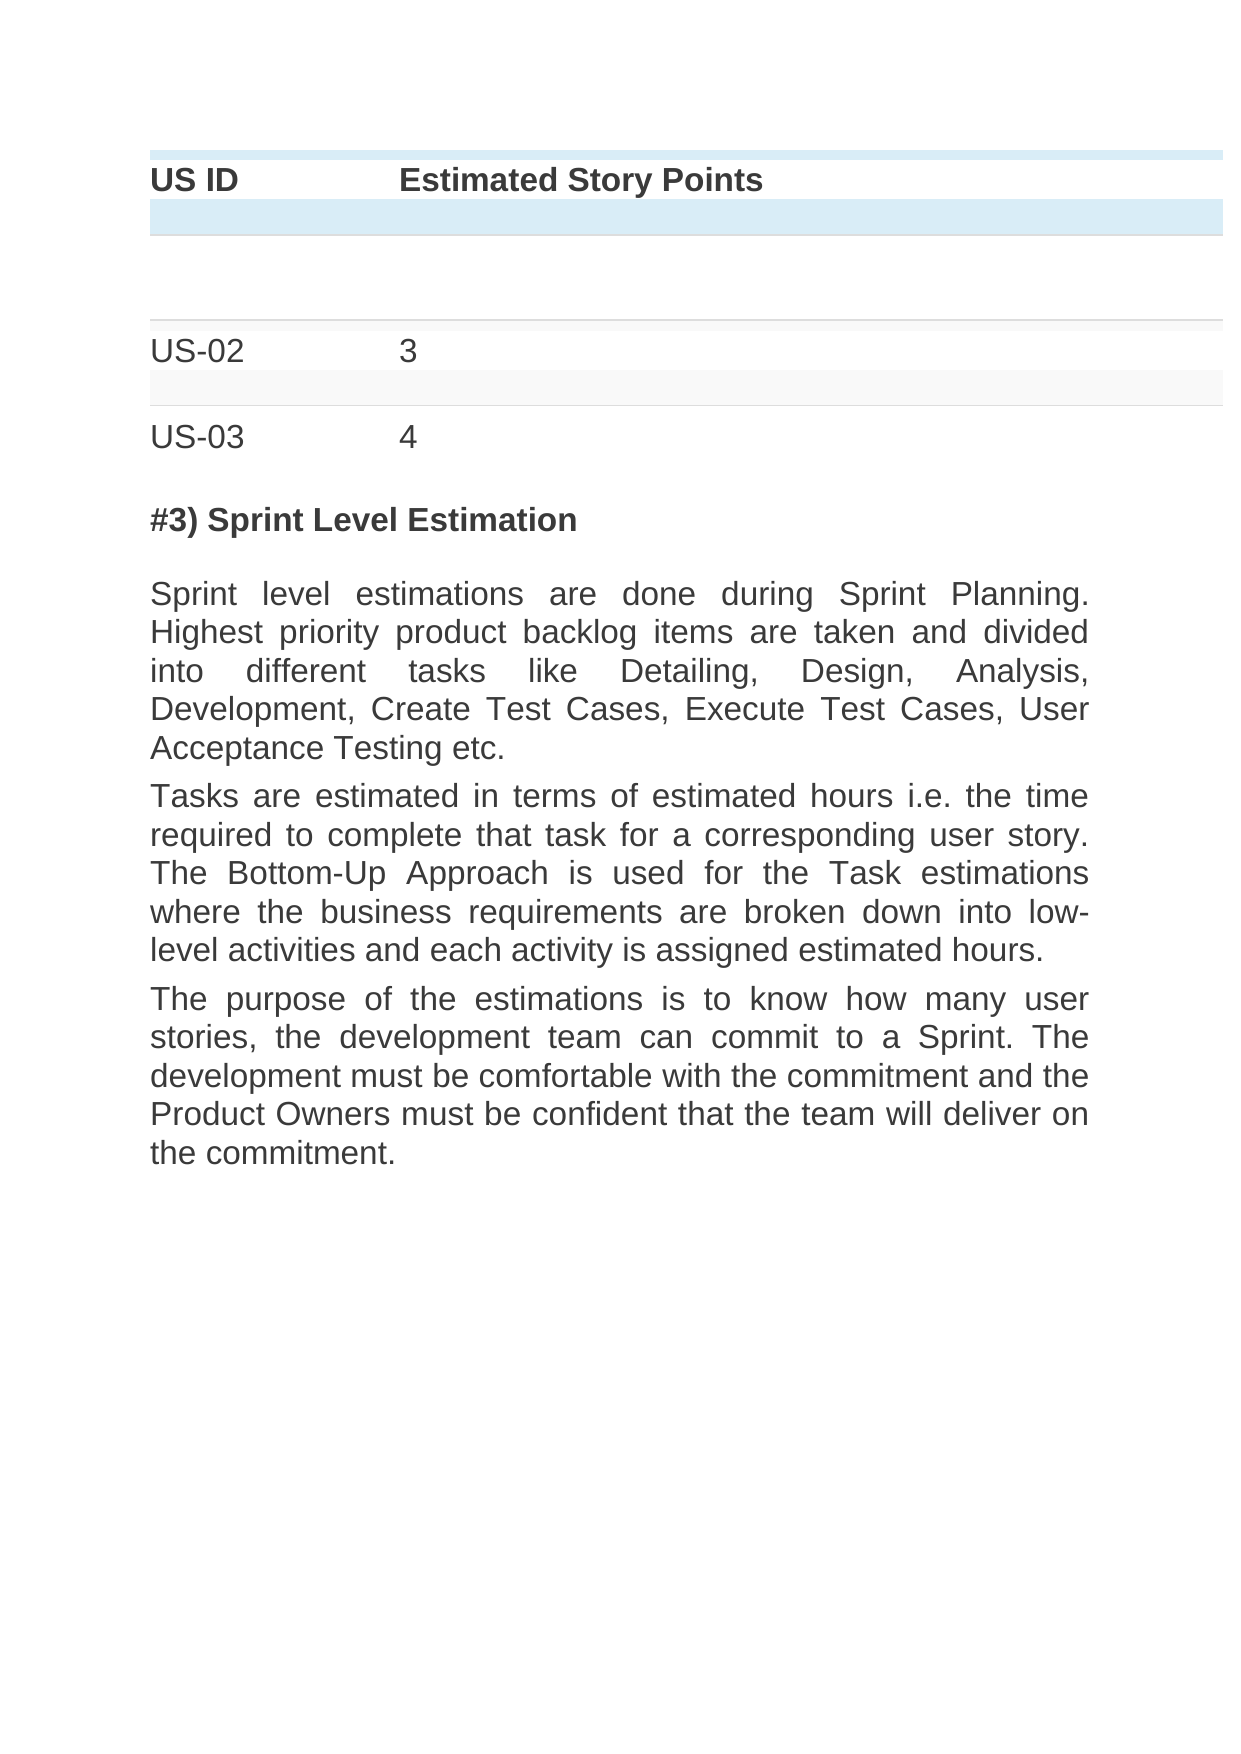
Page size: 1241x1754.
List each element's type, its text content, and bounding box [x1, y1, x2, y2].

table_cell US-03 [150, 455, 399, 490]
table_cell US-02 [150, 321, 399, 331]
table_header US ID [150, 199, 399, 234]
table_header US ID [150, 150, 399, 160]
table_cell US-02 [150, 370, 399, 405]
table_cell 3 [399, 370, 1223, 405]
table_cell US-03 [150, 406, 399, 417]
text Tasks are estimated in terms of estimated hours i.e. the time required to complete that task for a corresponding user story. The Bottom-Up Approach is used for the Task estimations where the business requirements are broken down into low-level activities and each activity is assigned estimated hours. [150, 777, 1090, 969]
table_cell 4 [399, 455, 1223, 490]
table_header Estimated Story Points [399, 150, 1223, 160]
table_cell US-01 [150, 236, 399, 319]
table_cell 3 [399, 321, 1223, 331]
table_cell 8 [399, 236, 1223, 246]
text Sprint level estimations are done during Sprint Planning. Highest priority product backlog items are taken and divided into different tasks like Detailing, Design, Analysis, Development, Create Test Cases, Execute Test Cases, User Acceptance Testing etc. [150, 574, 1090, 766]
table_cell 4 [399, 406, 1223, 417]
text The purpose of the estimations is to know how many user stories, the development team can commit to a Sprint. The development must be comfortable with the commitment and the Product Owners must be confident that the team will deliver on the commitment. [150, 979, 1090, 1171]
text #3) Sprint Level Estimation [150, 501, 1090, 539]
table_header Estimated Story Points [399, 199, 1223, 234]
table_cell 8 [399, 284, 1223, 319]
